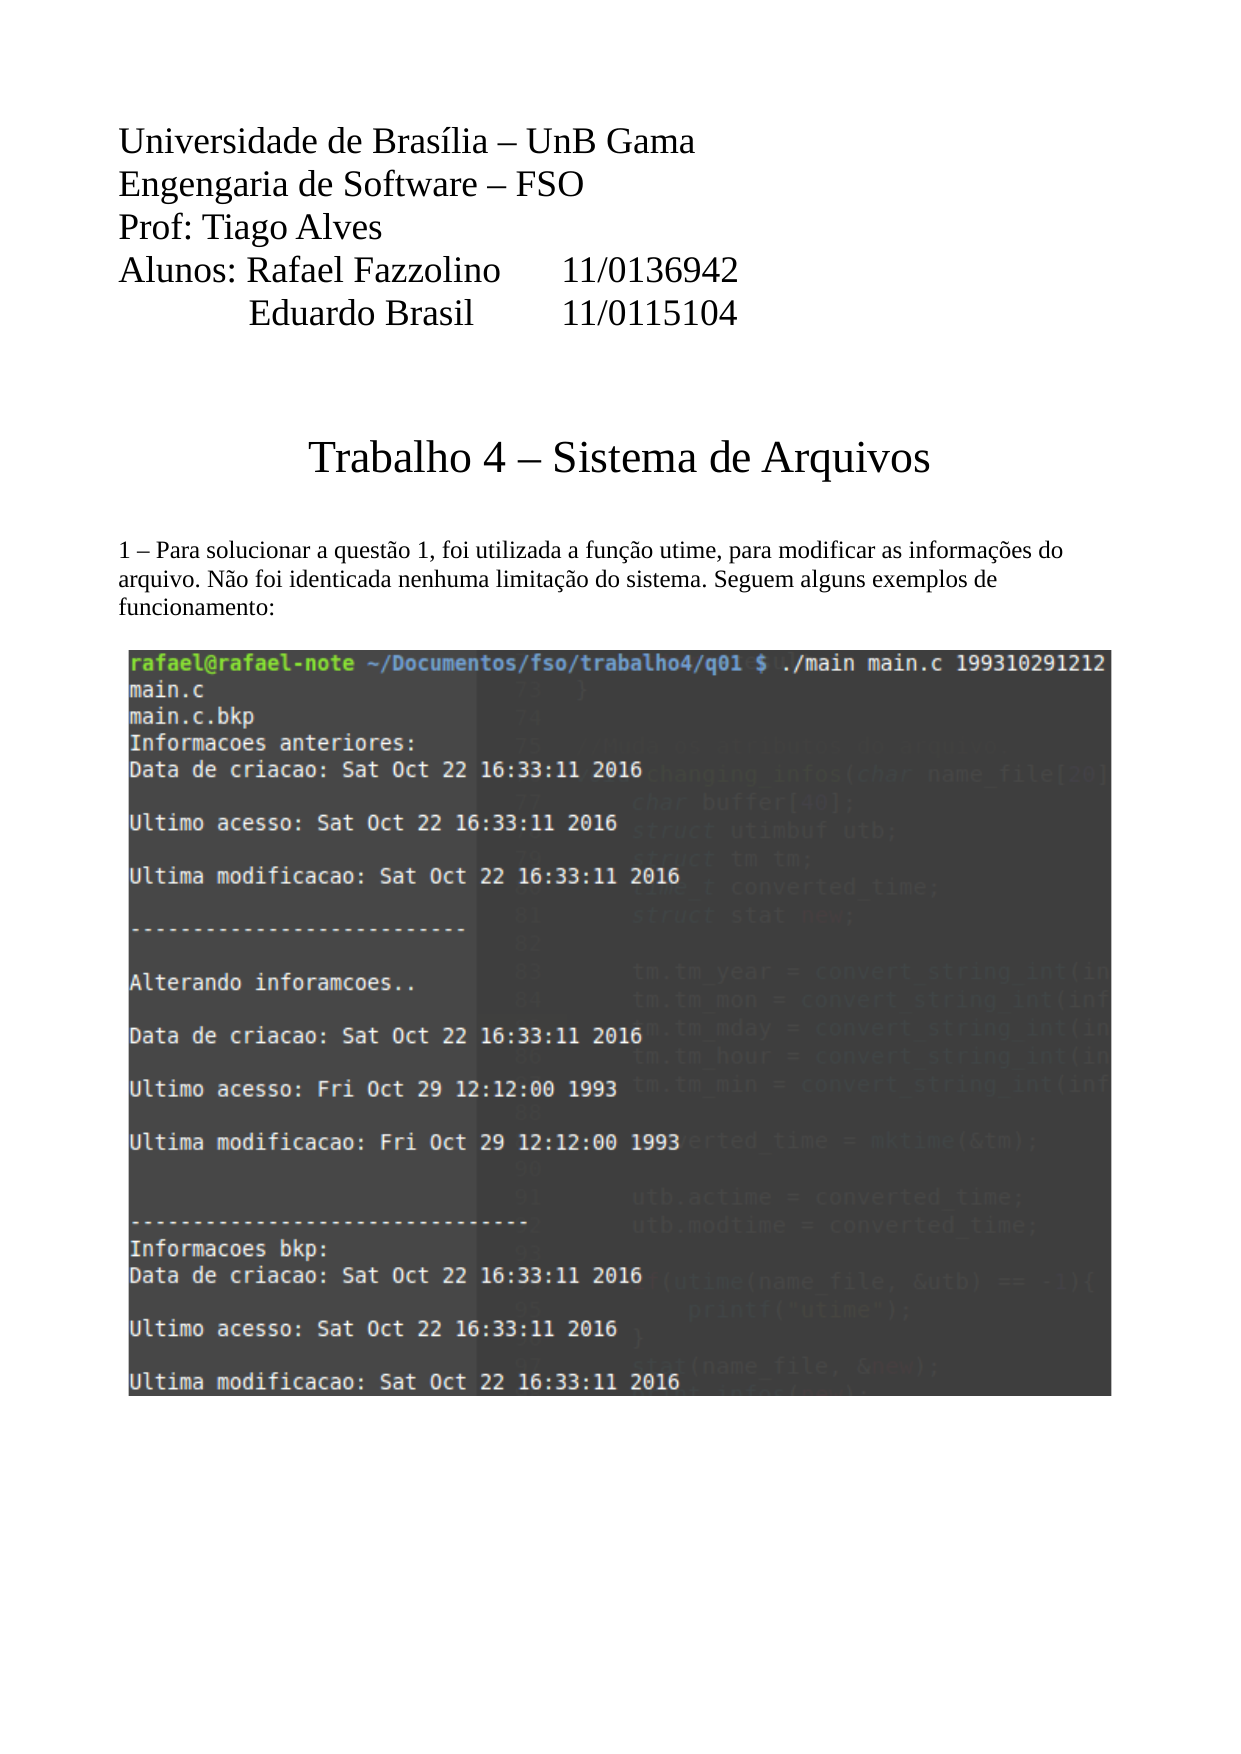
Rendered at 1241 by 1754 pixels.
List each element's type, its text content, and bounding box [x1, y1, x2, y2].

text Prof: Tiago Alves [118, 204, 1122, 247]
text Universidade de Brasília – UnB Gama [118, 118, 1122, 161]
text Eduardo Brasil 11/0115104 [118, 291, 1122, 334]
text 1 – Para solucionar a questão 1, foi utilizada a função utime, para modificar as informações do arquivo. Não foi identicada nenhuma limitação do sistema. Seguem alguns exemplos de funcionamento: [118, 535, 1122, 621]
text Engengaria de Software – FSO [118, 161, 1122, 204]
text Trabalho 4 – Sistema de Arquivos [118, 429, 1122, 482]
picture [128, 650, 1112, 1396]
text Alunos: Rafael Fazzolino 11/0136942 [118, 247, 1122, 291]
